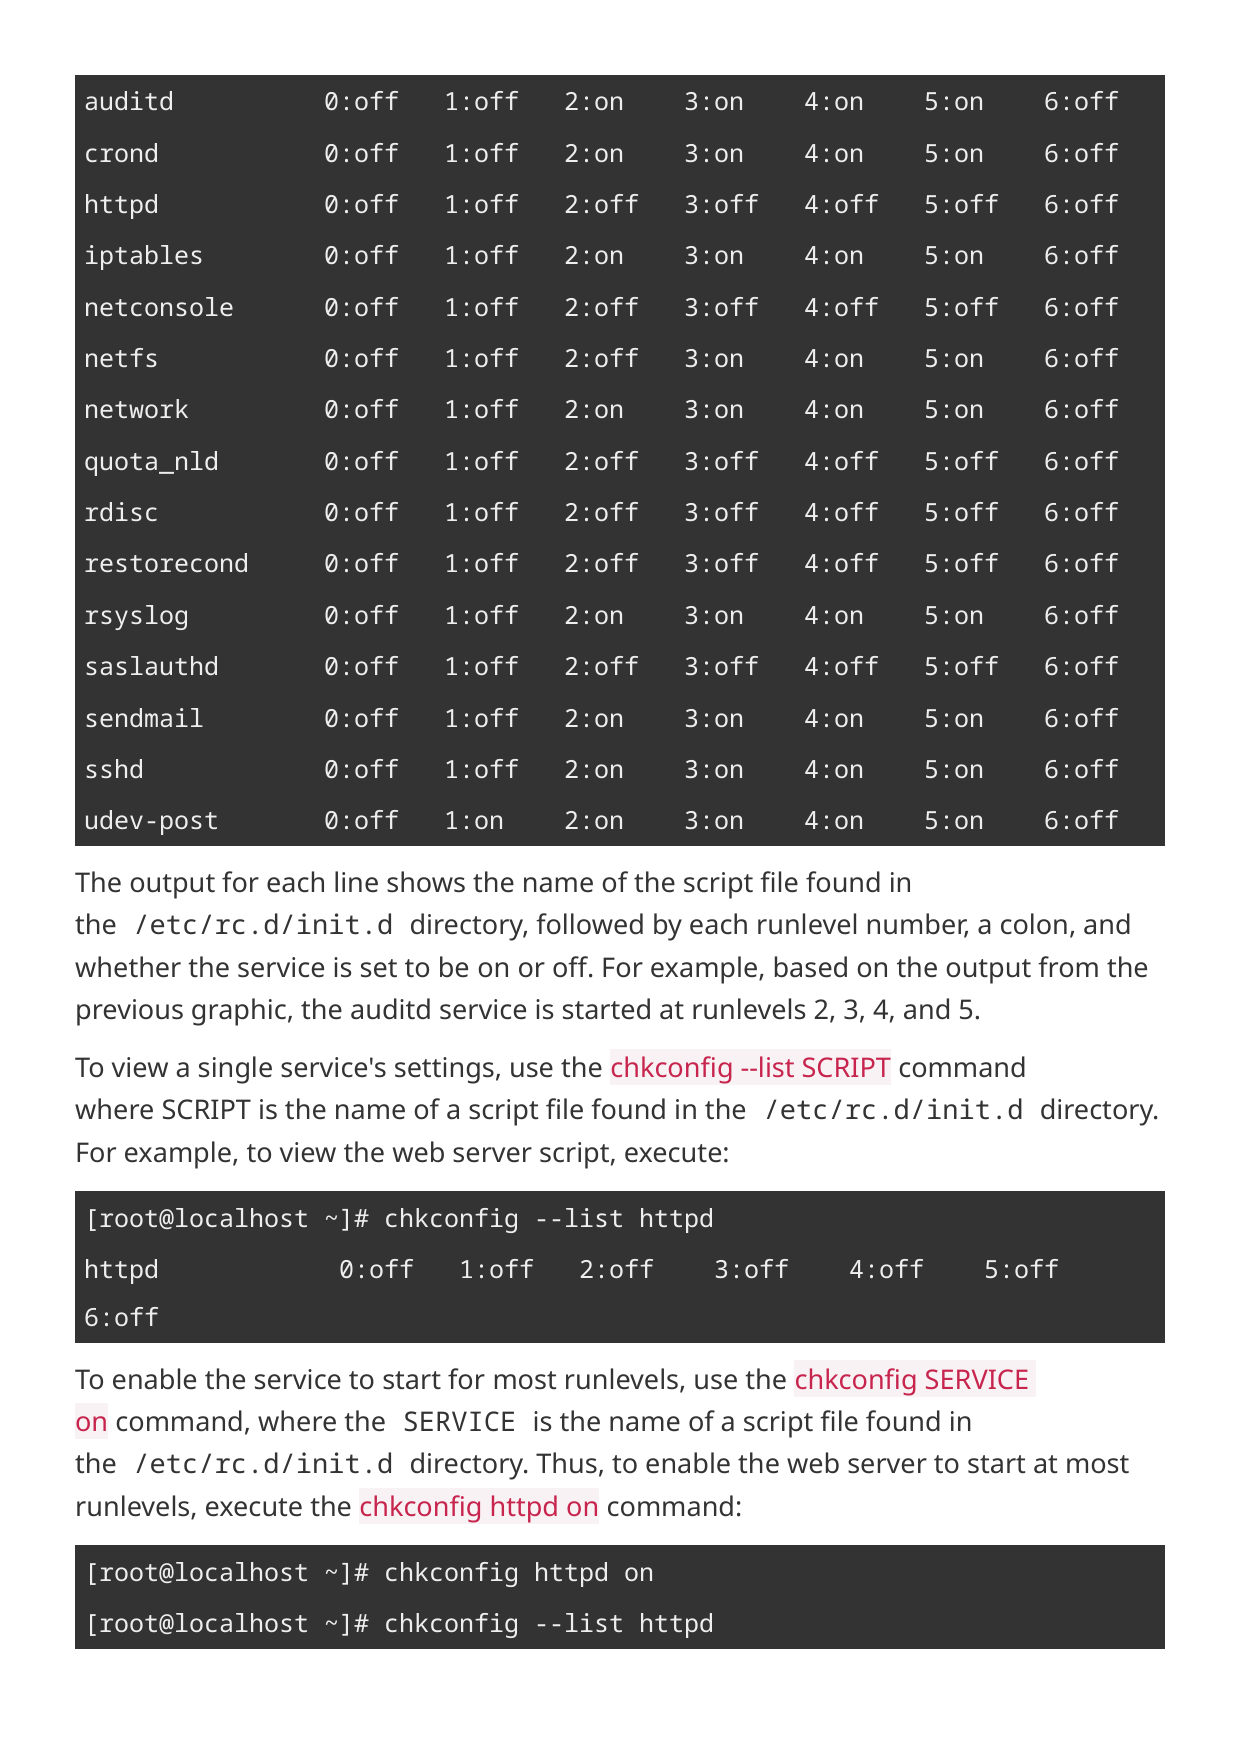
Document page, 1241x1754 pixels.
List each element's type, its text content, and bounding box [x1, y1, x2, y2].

text rdisc 0:off 1:off 2:off 3:off 4:off 5:off 6:off [75, 486, 1165, 529]
text saslauthd 0:off 1:off 2:off 3:off 4:off 5:off 6:off [75, 640, 1165, 683]
text crond 0:off 1:off 2:on 3:on 4:on 5:on 6:off [75, 126, 1165, 169]
text To enable the service to start for most runlevels, use the chkconfig SERVICE on command, where the SERVICE is the name of a script file found in the /etc/rc.d/init.d directory. Thus, to enable the web server to start at most runlevels, execute the chkconfig httpd on command: [75, 1360, 1165, 1524]
text netconsole 0:off 1:off 2:off 3:off 4:off 5:off 6:off [75, 280, 1165, 323]
text netfs 0:off 1:off 2:off 3:on 4:on 5:on 6:off [75, 332, 1165, 375]
text auditd 0:off 1:off 2:on 3:on 4:on 5:on 6:off [75, 75, 1165, 118]
text [root@localhost ~]# chkconfig httpd on [75, 1545, 1165, 1588]
text The output for each line shows the name of the script file found in the /etc/rc.d/init.d directory, followed by each runlevel number, a colon, and whether the service is set to be on or off. For example, based on the output from the previous graphic, the auditd service is started at runlevels 2, 3, 4, and 5. [75, 863, 1165, 1027]
text httpd 0:off 1:off 2:off 3:off 4:off 5:off 6:off [75, 1243, 1165, 1343]
text iptables 0:off 1:off 2:on 3:on 4:on 5:on 6:off [75, 229, 1165, 272]
text sshd 0:off 1:off 2:on 3:on 4:on 5:on 6:off [75, 743, 1165, 786]
text network 0:off 1:off 2:on 3:on 4:on 5:on 6:off [75, 383, 1165, 426]
text rsyslog 0:off 1:off 2:on 3:on 4:on 5:on 6:off [75, 588, 1165, 632]
text httpd 0:off 1:off 2:off 3:off 4:off 5:off 6:off [75, 178, 1165, 221]
text restorecond 0:off 1:off 2:off 3:off 4:off 5:off 6:off [75, 537, 1165, 580]
text To view a single service's settings, use the chkconfig --list SCRIPT command where SCRIPT is the name of a script file found in the /etc/rc.d/init.d directory. For example, to view the web server script, execute: [75, 1048, 1165, 1170]
text [root@localhost ~]# chkconfig --list httpd [75, 1191, 1165, 1234]
text udev-post 0:off 1:on 2:on 3:on 4:on 5:on 6:off [75, 794, 1165, 846]
text quota_nld 0:off 1:off 2:off 3:off 4:off 5:off 6:off [75, 434, 1165, 477]
text [root@localhost ~]# chkconfig --list httpd [75, 1597, 1165, 1649]
text sendmail 0:off 1:off 2:on 3:on 4:on 5:on 6:off [75, 691, 1165, 734]
